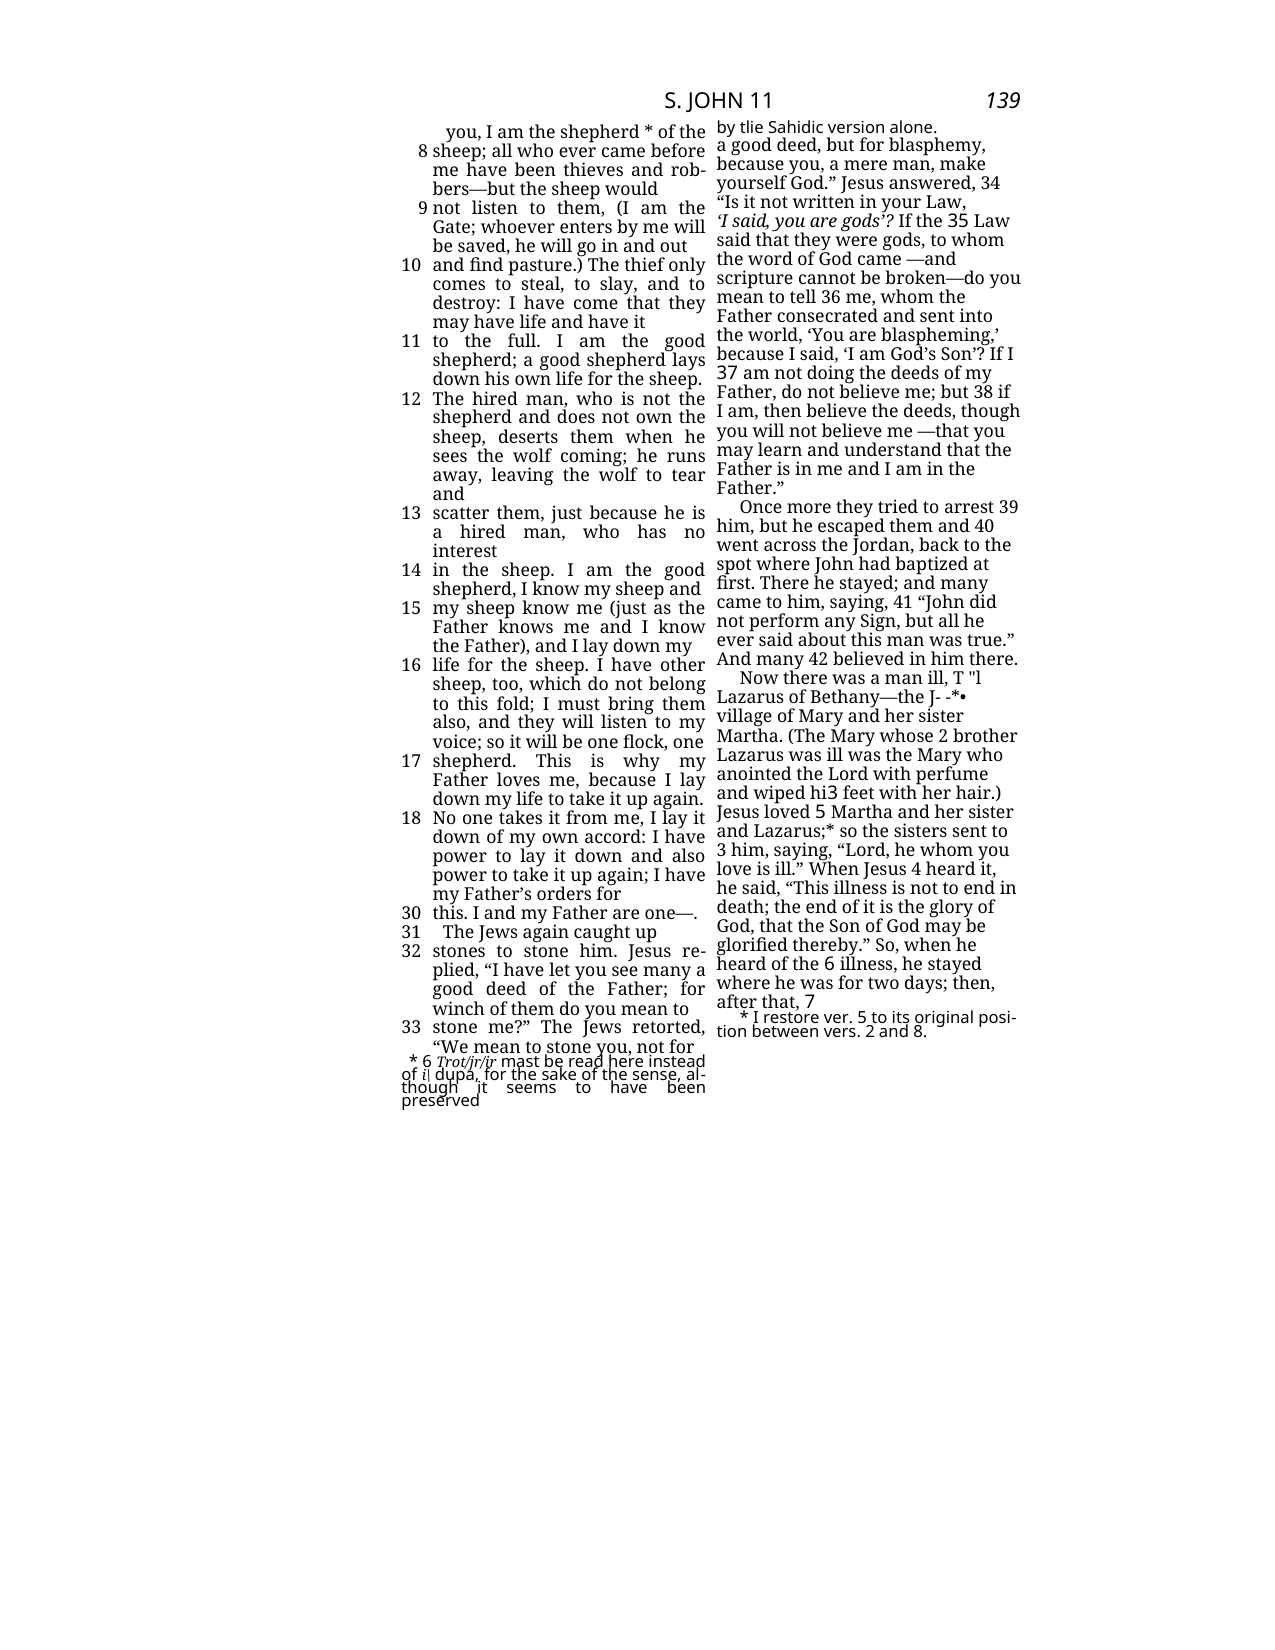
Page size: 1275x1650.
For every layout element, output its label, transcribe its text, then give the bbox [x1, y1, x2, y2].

list The hired man, who is not the shepherd and does not own the sheep, deserts them when he sees the wolf coming; he runs away, leaving the wolf to tear and [401, 390, 706, 504]
list and find pasture.) The thief only comes to steal, to slay, and to destroy: I have come that they may have life and have it [401, 256, 706, 332]
text ‘I said, you are gods’? If the 35 Law said that they were gods, to whom the word of God came —and scripture cannot be broken—do you mean to tell 36 me, whom the Father conse­crated and sent into the world, ‘You are blaspheming,’ because I said, ‘I am God’s Son’? If I 37 am not doing the deeds of my Father, do not believe me; but 38 if I am, then believe the deeds, though you will not believe me —that you may learn and under­stand that the Father is in me and I am in the Father.” [716, 212, 1021, 498]
list my sheep know me (just as the Father knows me and I know the Father), and I lay down my [401, 599, 706, 657]
list life for the sheep. I have other sheep, too, which do not belong to this fold; I must bring them also, and they will listen to my voice; so it will be one flock, one [401, 657, 706, 752]
list The Jews again caught up [401, 923, 706, 942]
list shepherd. This is why my Father loves me, because I lay down my life to take it up again. [401, 752, 706, 809]
list to the full. I am the good shepherd; a good shepherd lays down his own life for the sheep. [401, 332, 706, 390]
text * 6 Trot/jr/ir mast be read here instead [441, 1057, 600, 1070]
text by tlie Sahidic version alone. [716, 123, 1021, 136]
list not listen to them, (I am the Gate; whoever enters by me will be saved, he will go in and out [418, 199, 706, 256]
text of i\ dupa, for the sake of the sense, al­though it seems to have been preserved [401, 1070, 706, 1109]
list sheep; all who ever came before me have been thieves and rob­bers—but the sheep would [418, 142, 706, 199]
text a good deed, but for blasphemy, because you, a mere man, make yourself God.” Jesus answered, 34 “Is it not written in your Law, [716, 136, 1021, 212]
text Once more they tried to arrest 39 him, but he escaped them and 40 went across the Jordan, back to the spot where John had bap­tized at first. There he stayed; and many came to him, saying, 41 “John did not perform any Sign, but all he ever said about this man was true.” And many 42 believed in him there. [716, 498, 1021, 669]
text * I restore ver. 5 to its original posi­tion between vers. 2 and 8. [716, 1013, 1021, 1040]
text * 6 Trot/jr/ir mast be read here instead [610, 1057, 702, 1070]
list stone me?” The Jews retorted, “We mean to stone you, not for [401, 1019, 706, 1057]
list this. I and my Father are one—. [401, 904, 706, 923]
list No one takes it from me, I lay it down of my own accord: I have power to lay it down and also power to take it up again; I have my Father’s orders for [401, 809, 706, 904]
text you, I am the shepherd * of the [401, 123, 706, 142]
list in the sheep. I am the good shepherd, I know my sheep and [401, 561, 706, 599]
text Now there was a man ill, T "l Lazarus of Bethany—the J- -*• village of Mary and her sister Martha. (The Mary whose 2 brother Lazarus was ill was the Mary who anointed the Lord with perfume and wiped hi3 feet with her hair.) Jesus loved 5 Martha and her sister and Lazarus;* so the sisters sent to 3 him, saying, “Lord, he whom you love is ill.” When Jesus 4 heard it, he said, “This illness is not to end in death; the end of it is the glory of God, that the Son of God may be glorified there­by.” So, when he heard of the 6 illness, he stayed where he was for two days; then, after that, 7 [716, 669, 1021, 1013]
list stones to stone him. Jesus re­plied, “I have let you see many a good deed of the Father; for winch of them do you mean to [401, 942, 706, 1019]
list scatter them, just because he is a hired man, who has no interest [401, 504, 706, 561]
